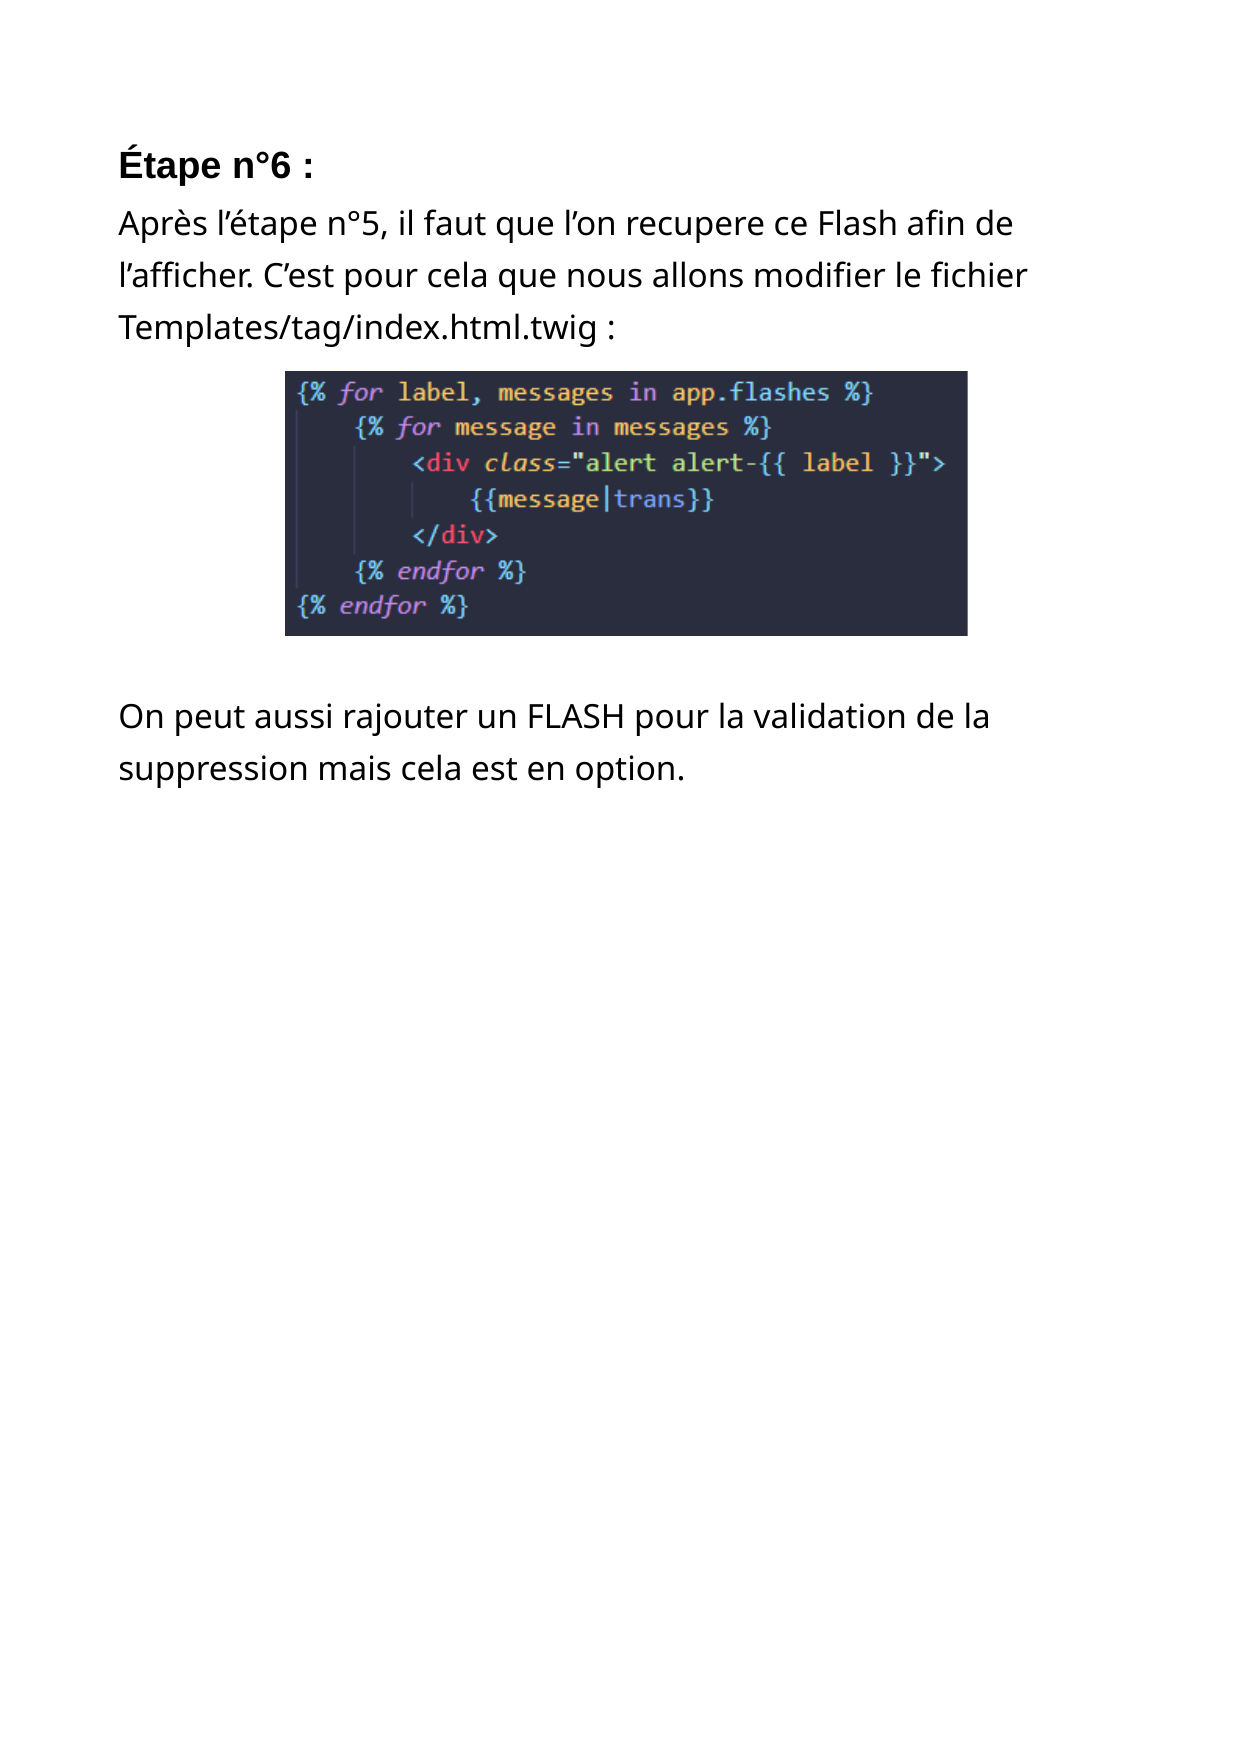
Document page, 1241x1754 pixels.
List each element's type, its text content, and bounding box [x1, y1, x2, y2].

picture [285, 371, 968, 636]
subtitle Étape n°6 : [118, 143, 1122, 187]
text On peut aussi rajouter un FLASH pour la validation de la suppression mais cela est en option. [118, 692, 1122, 875]
text Après l’étape n°5, il faut que l’on recupere ce Flash afin de l’afficher. C’est pour cela que nous allons modifier le fichier Templates/tag/index.html.twig : [118, 199, 1122, 349]
